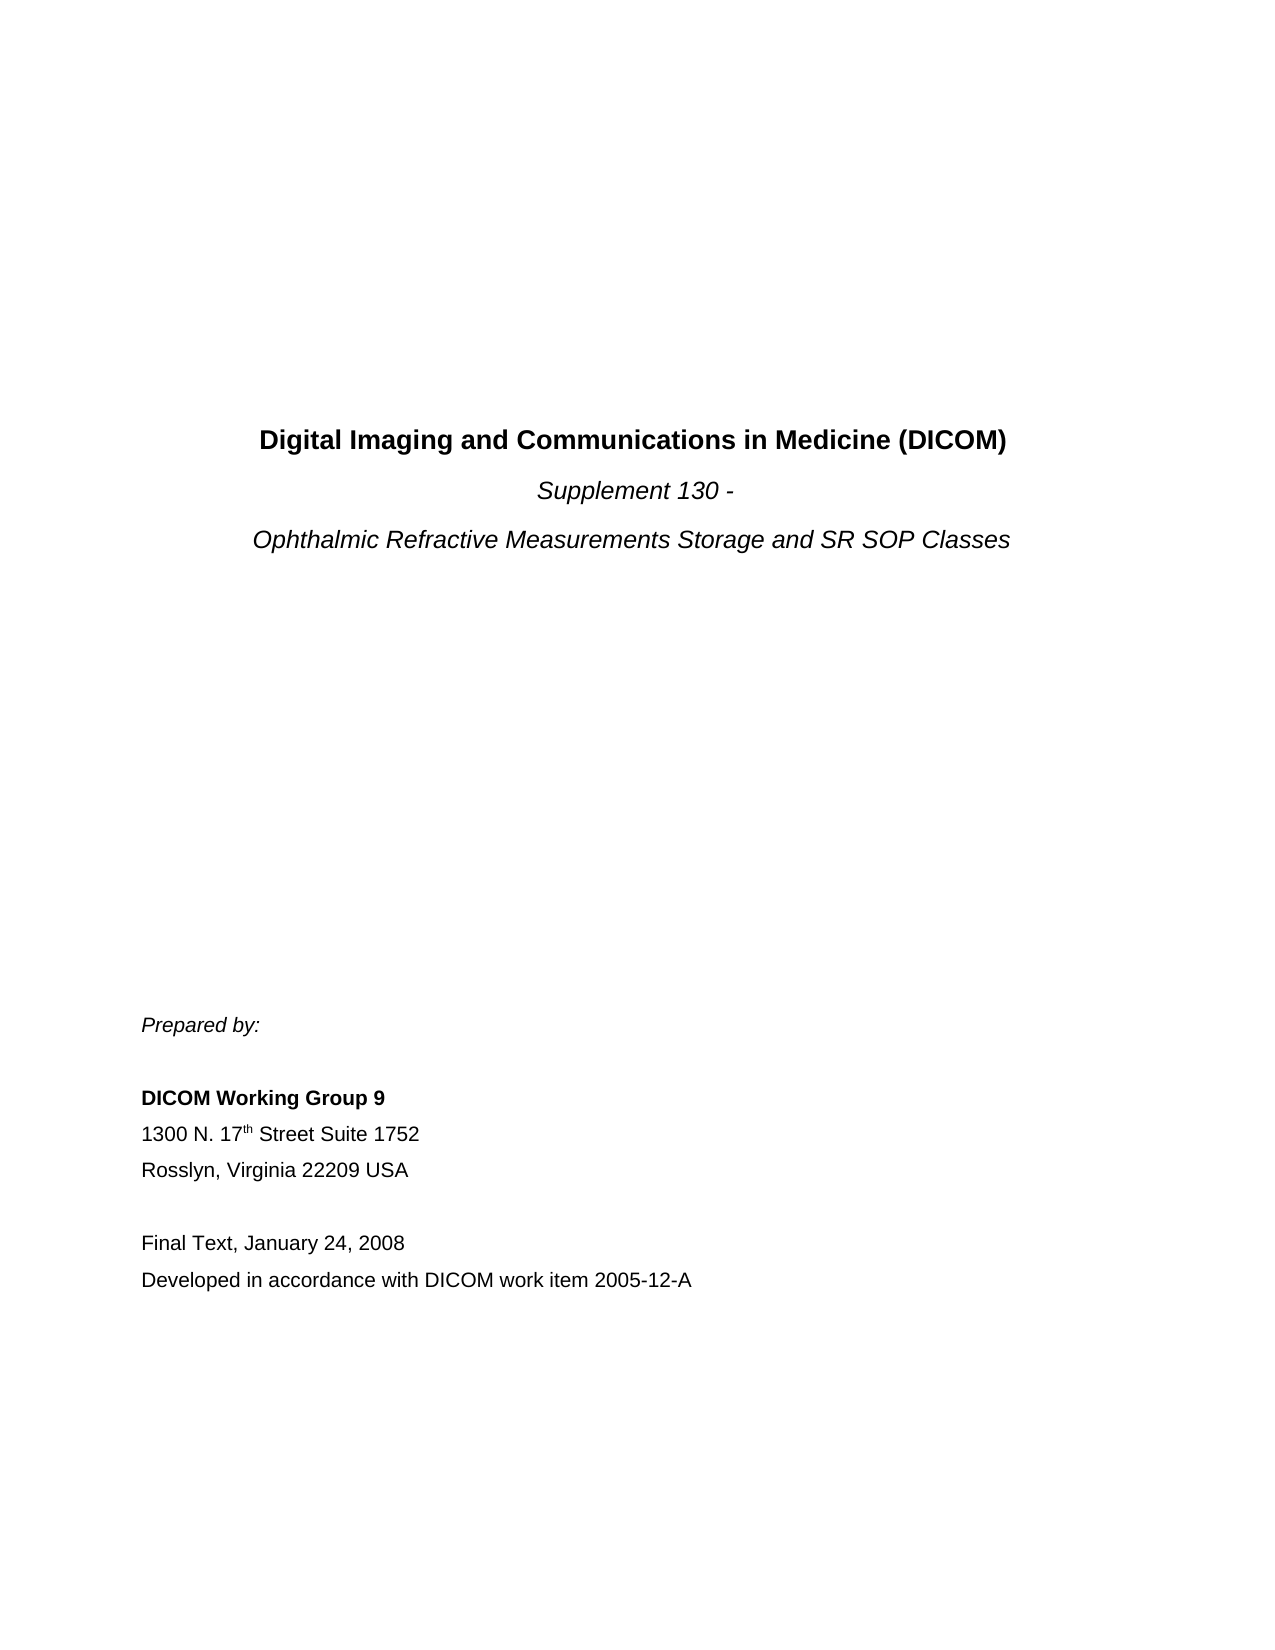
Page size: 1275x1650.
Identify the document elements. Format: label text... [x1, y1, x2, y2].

text 1300 N. 17th Street Suite 1752 [141, 1122, 1125, 1146]
text Final Text, January 24, 2008 [141, 1231, 1125, 1255]
title Supplement 130 - [141, 476, 1125, 504]
title Digital Imaging and Communications in Medicine (DICOM) [141, 424, 1125, 455]
text Rosslyn, Virginia 22209 USA [141, 1158, 1125, 1182]
text Developed in accordance with DICOM work item 2005-12-A [141, 1268, 1125, 1292]
text DICOM Working Group 9 [141, 1085, 1125, 1109]
text Prepared by: [141, 1012, 1125, 1036]
title Ophthalmic Refractive Measurements Storage and SR SOP Classes [141, 525, 1125, 554]
